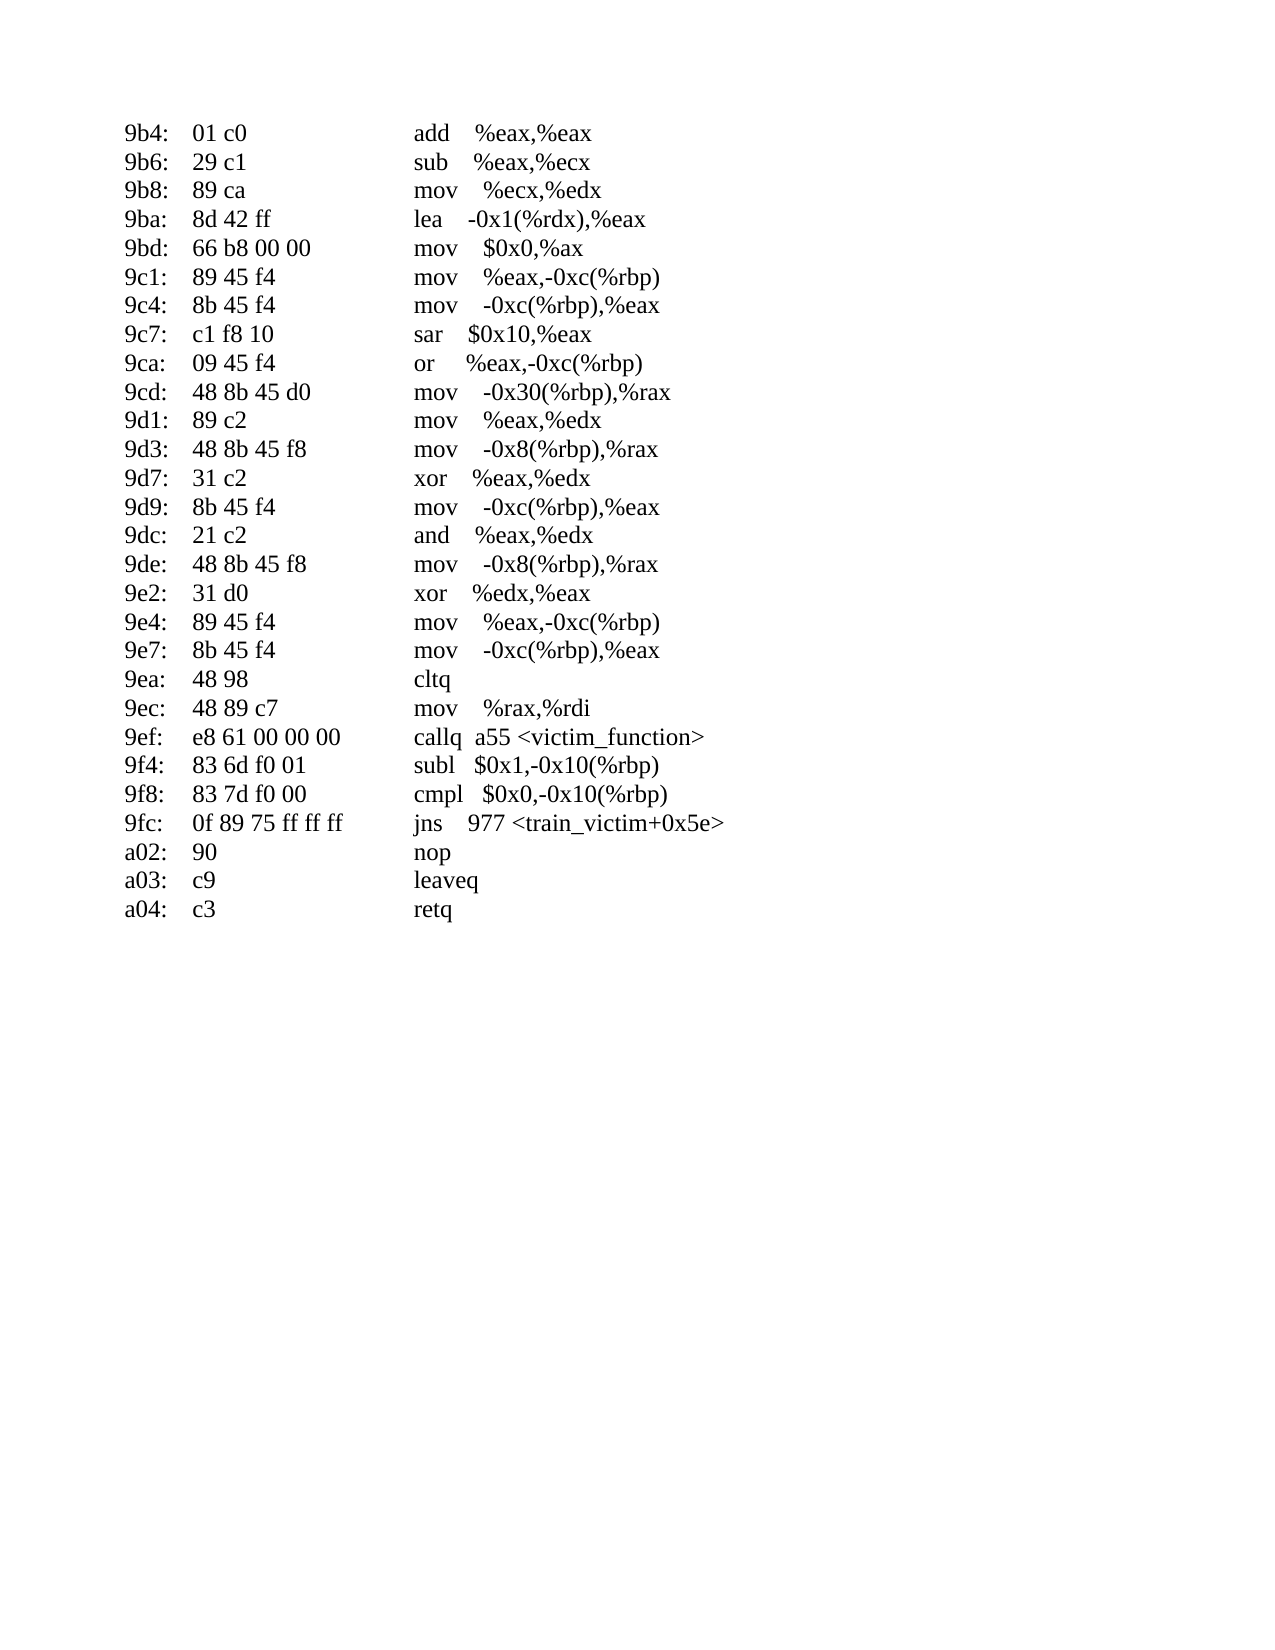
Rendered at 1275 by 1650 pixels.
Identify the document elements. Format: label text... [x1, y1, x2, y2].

text 9ba: 8d 42 ff lea -0x1(%rdx),%eax [118, 204, 1157, 233]
text 9e2: 31 d0 xor %edx,%eax [118, 578, 1157, 607]
text 9b8: 89 ca mov %ecx,%edx [118, 176, 1157, 204]
text 9e7: 8b 45 f4 mov -0xc(%rbp),%eax [118, 636, 1157, 664]
text 9f4: 83 6d f0 01 subl $0x1,-0x10(%rbp) [118, 751, 1157, 779]
text 9ef: e8 61 00 00 00 callq a55 <victim_function> [118, 722, 1157, 751]
text 9d3: 48 8b 45 f8 mov -0x8(%rbp),%rax [118, 434, 1157, 463]
text 9b4: 01 c0 add %eax,%eax [118, 118, 1157, 147]
text 9ea: 48 98 cltq [118, 664, 1157, 693]
text 9d1: 89 c2 mov %eax,%edx [118, 406, 1157, 434]
text 9dc: 21 c2 and %eax,%edx [118, 521, 1157, 549]
text 9c7: c1 f8 10 sar $0x10,%eax [118, 319, 1157, 348]
text 9d7: 31 c2 xor %eax,%edx [118, 463, 1157, 492]
text 9fc: 0f 89 75 ff ff ff jns 977 <train_victim+0x5e> [118, 808, 1157, 837]
text 9d9: 8b 45 f4 mov -0xc(%rbp),%eax [118, 492, 1157, 521]
text 9cd: 48 8b 45 d0 mov -0x30(%rbp),%rax [118, 377, 1157, 406]
text 9f8: 83 7d f0 00 cmpl $0x0,-0x10(%rbp) [118, 779, 1157, 808]
text 9ec: 48 89 c7 mov %rax,%rdi [118, 693, 1157, 722]
text 9bd: 66 b8 00 00 mov $0x0,%ax [118, 233, 1157, 262]
text a02: 90 nop [118, 837, 1157, 866]
text a03: c9 leaveq [118, 866, 1157, 894]
text 9c1: 89 45 f4 mov %eax,-0xc(%rbp) [118, 262, 1157, 291]
text 9c4: 8b 45 f4 mov -0xc(%rbp),%eax [118, 291, 1157, 319]
text 9e4: 89 45 f4 mov %eax,-0xc(%rbp) [118, 607, 1157, 636]
text 9de: 48 8b 45 f8 mov -0x8(%rbp),%rax [118, 549, 1157, 578]
text 9ca: 09 45 f4 or %eax,-0xc(%rbp) [118, 348, 1157, 377]
text 9b6: 29 c1 sub %eax,%ecx [118, 147, 1157, 176]
text a04: c3 retq [118, 894, 1157, 923]
